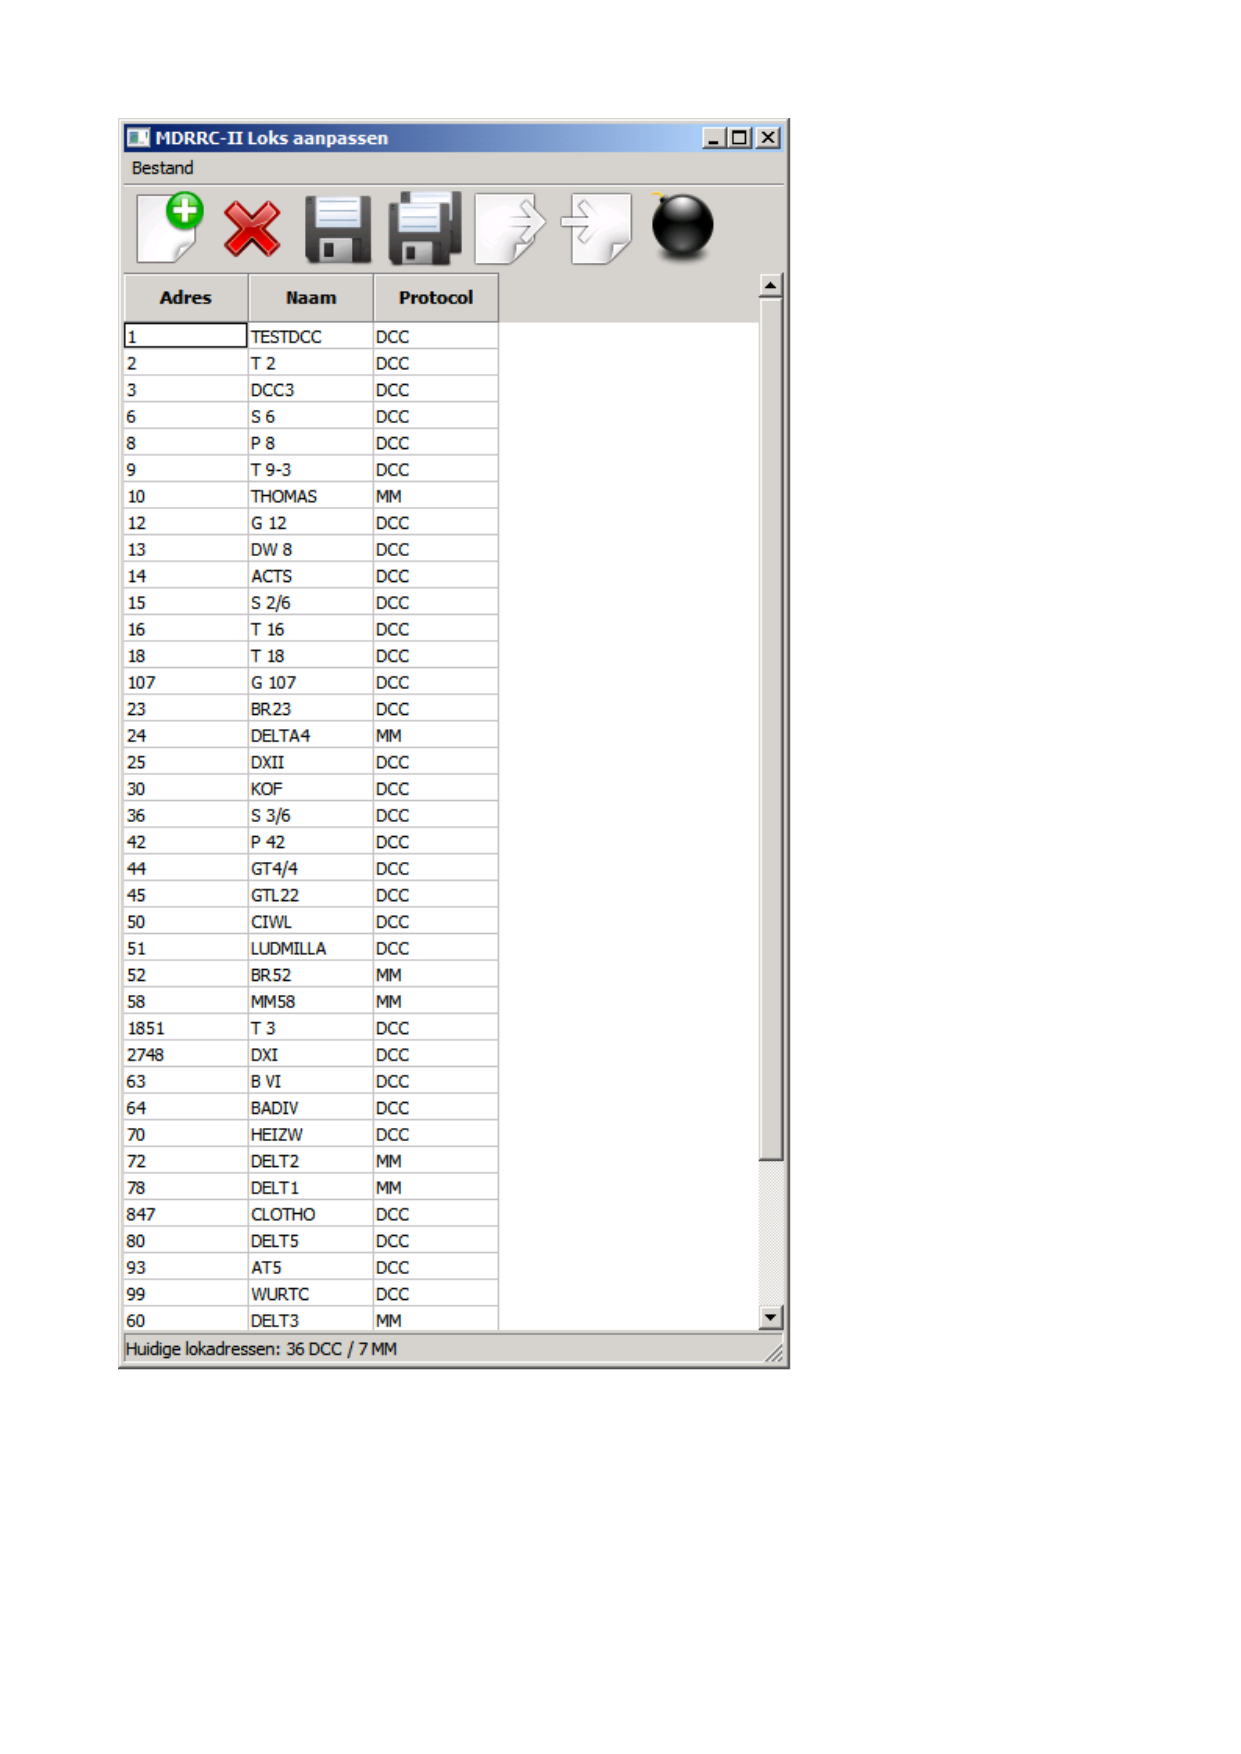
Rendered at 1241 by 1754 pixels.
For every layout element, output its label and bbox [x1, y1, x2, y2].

picture [118, 118, 795, 1371]
